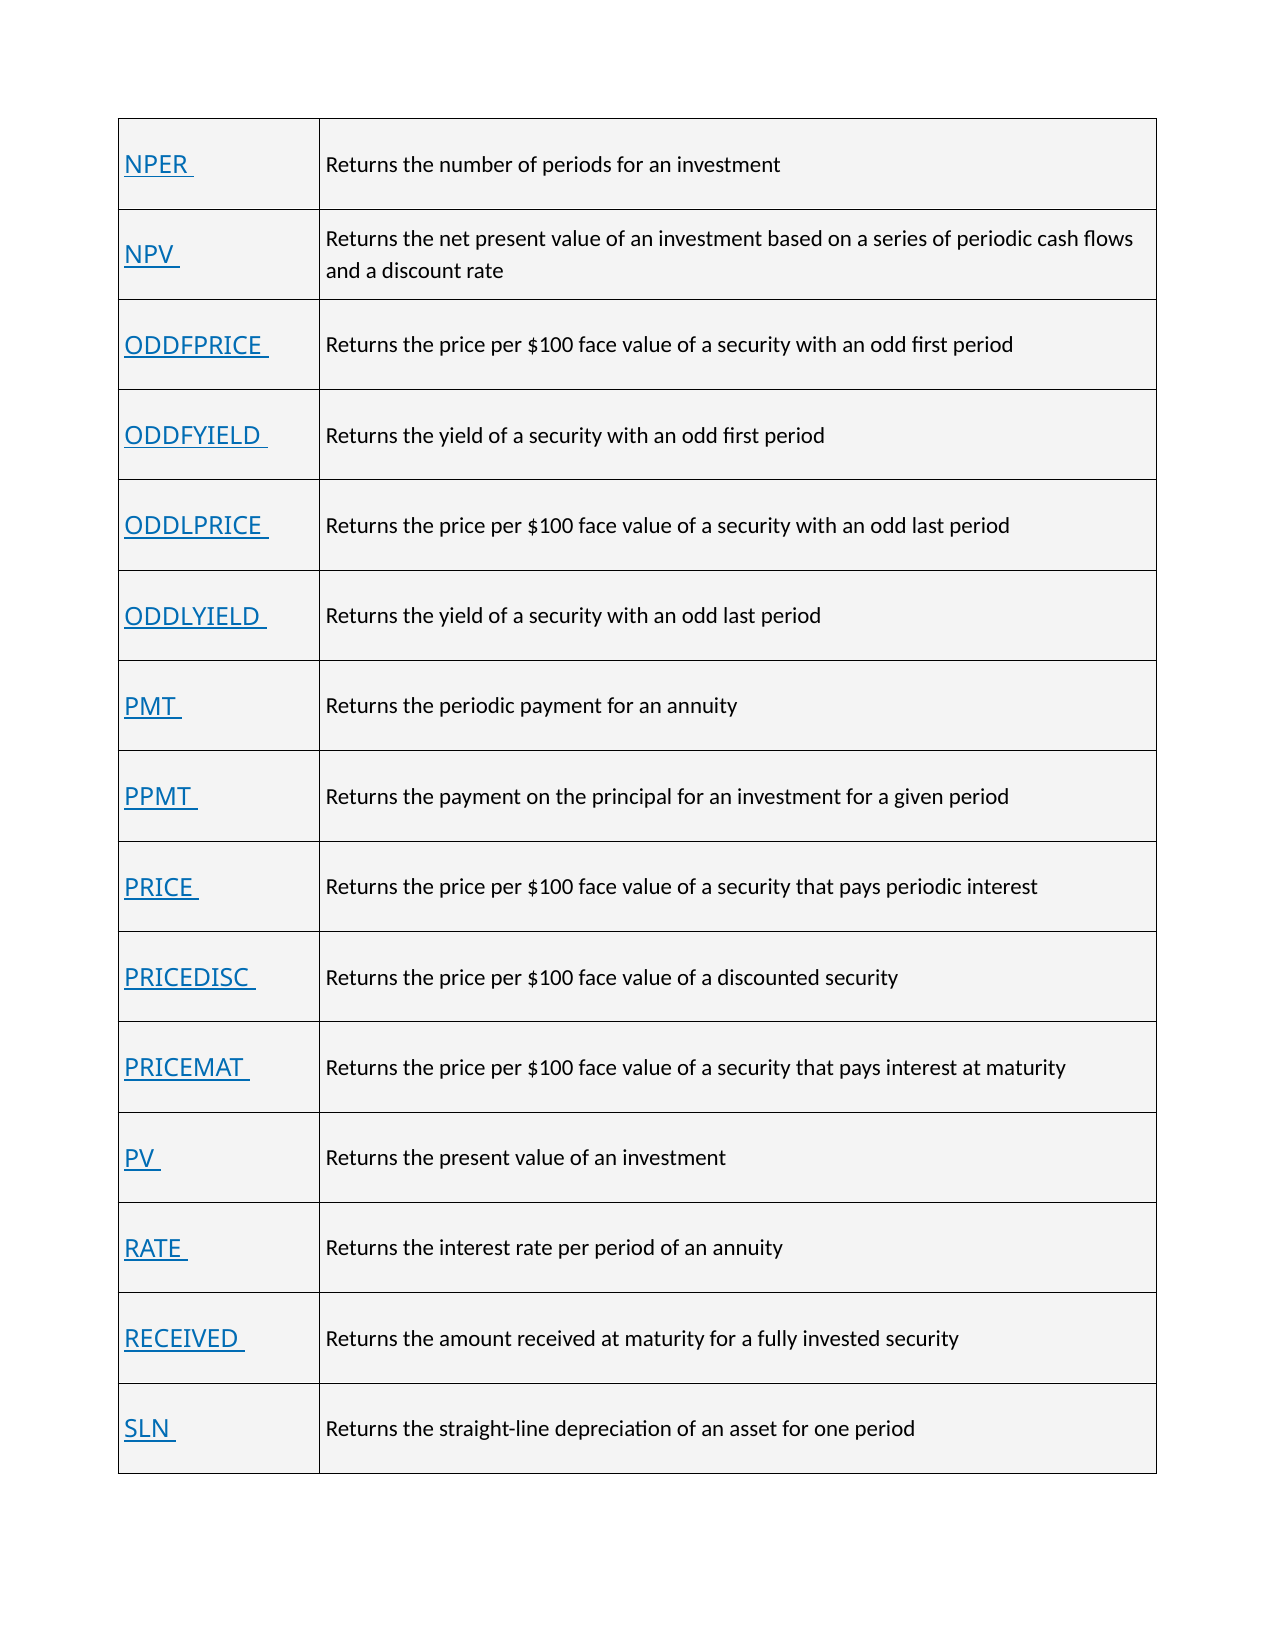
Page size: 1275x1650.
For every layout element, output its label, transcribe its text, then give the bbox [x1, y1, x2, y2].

table_cell Returns the amount received at maturity for a fully invested security [320, 1293, 1156, 1382]
table_cell Returns the number of periods for an investment [320, 119, 1156, 208]
table_cell PV [119, 1113, 319, 1202]
table_cell Returns the price per $100 face value of a security that pays periodic interest [320, 842, 1156, 931]
table_cell PRICE [119, 842, 319, 931]
table_cell NPV [119, 210, 319, 299]
table_cell Returns the interest rate per period of an annuity [320, 1203, 1156, 1292]
table_cell ODDLPRICE [119, 480, 319, 570]
table_cell ODDLYIELD [119, 571, 319, 660]
table_cell PMT [119, 661, 319, 750]
table_cell Returns the price per $100 face value of a security with an odd first period [320, 300, 1156, 389]
table_cell Returns the net present value of an investment based on a series of periodic cash flows and a discount rate [320, 210, 1156, 299]
table_cell Returns the periodic payment for an annuity [320, 661, 1156, 750]
table_cell Returns the price per $100 face value of a security with an odd last period [320, 480, 1156, 570]
table_cell RATE [119, 1203, 319, 1292]
table_cell Returns the payment on the principal for an investment for a given period [320, 751, 1156, 841]
table_cell Returns the straight-line depreciation of an asset for one period [320, 1384, 1156, 1473]
table_cell PRICEMAT [119, 1022, 319, 1112]
table_cell RECEIVED [119, 1293, 319, 1382]
table_cell Returns the price per $100 face value of a security that pays interest at maturity [320, 1022, 1156, 1112]
table_cell SLN [119, 1384, 319, 1473]
table_cell PPMT [119, 751, 319, 841]
table_cell PRICEDISC [119, 932, 319, 1021]
table_cell NPER [119, 119, 319, 208]
table_cell Returns the present value of an investment [320, 1113, 1156, 1202]
table_cell Returns the yield of a security with an odd last period [320, 571, 1156, 660]
table_cell Returns the price per $100 face value of a discounted security [320, 932, 1156, 1021]
table_cell ODDFPRICE [119, 300, 319, 389]
table_cell ODDFYIELD [119, 390, 319, 479]
table_cell Returns the yield of a security with an odd first period [320, 390, 1156, 479]
